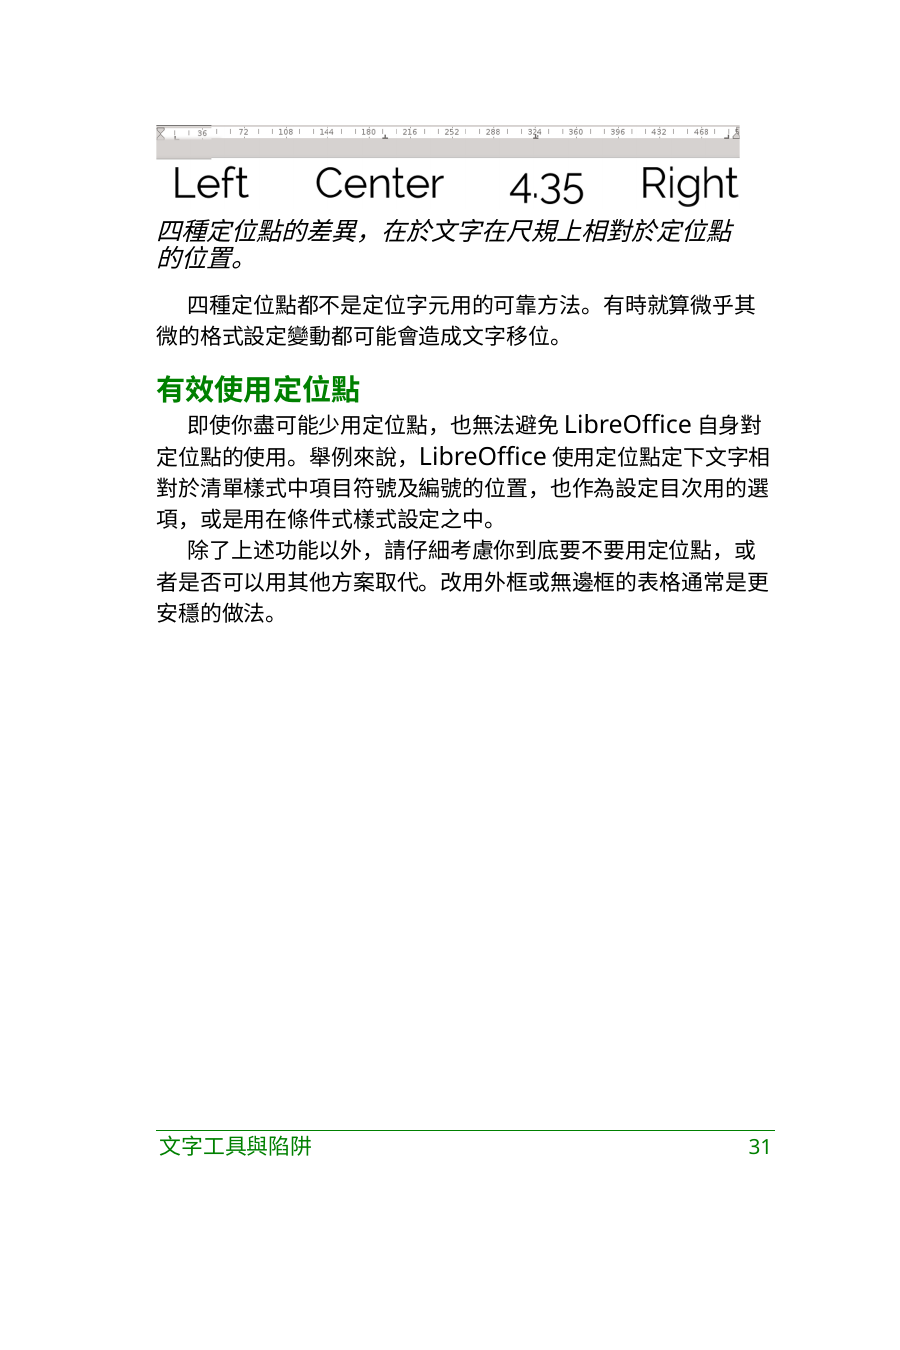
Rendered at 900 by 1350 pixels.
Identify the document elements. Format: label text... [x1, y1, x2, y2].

picture [156, 125, 740, 209]
table_cell 四種定位點的差異，在於文字在尺規上相對於定位點的位置。 [156, 211, 743, 273]
table_header [156, 125, 743, 211]
text 即使你盡可能少用定位點，也無法避免LibreOffice自身對定位點的使用。舉例來說，LibreOffice使用定位點定下文字相對於清單樣式中項目符號及編號的位置，也作為設定目次用的選項，或是用在條件式樣式設定之中。 [156, 409, 775, 534]
text 四種定位點都不是定位字元用的可靠方法。有時就算微乎其微的格式設定變動都可能會造成文字移位。 [156, 288, 775, 351]
subtitle 有效使用定位點 [156, 367, 775, 409]
text 除了上述功能以外，請仔細考慮你到底要不要用定位點，或者是否可以用其他方案取代。改用外框或無邊框的表格通常是更安穩的做法。 [156, 534, 775, 628]
